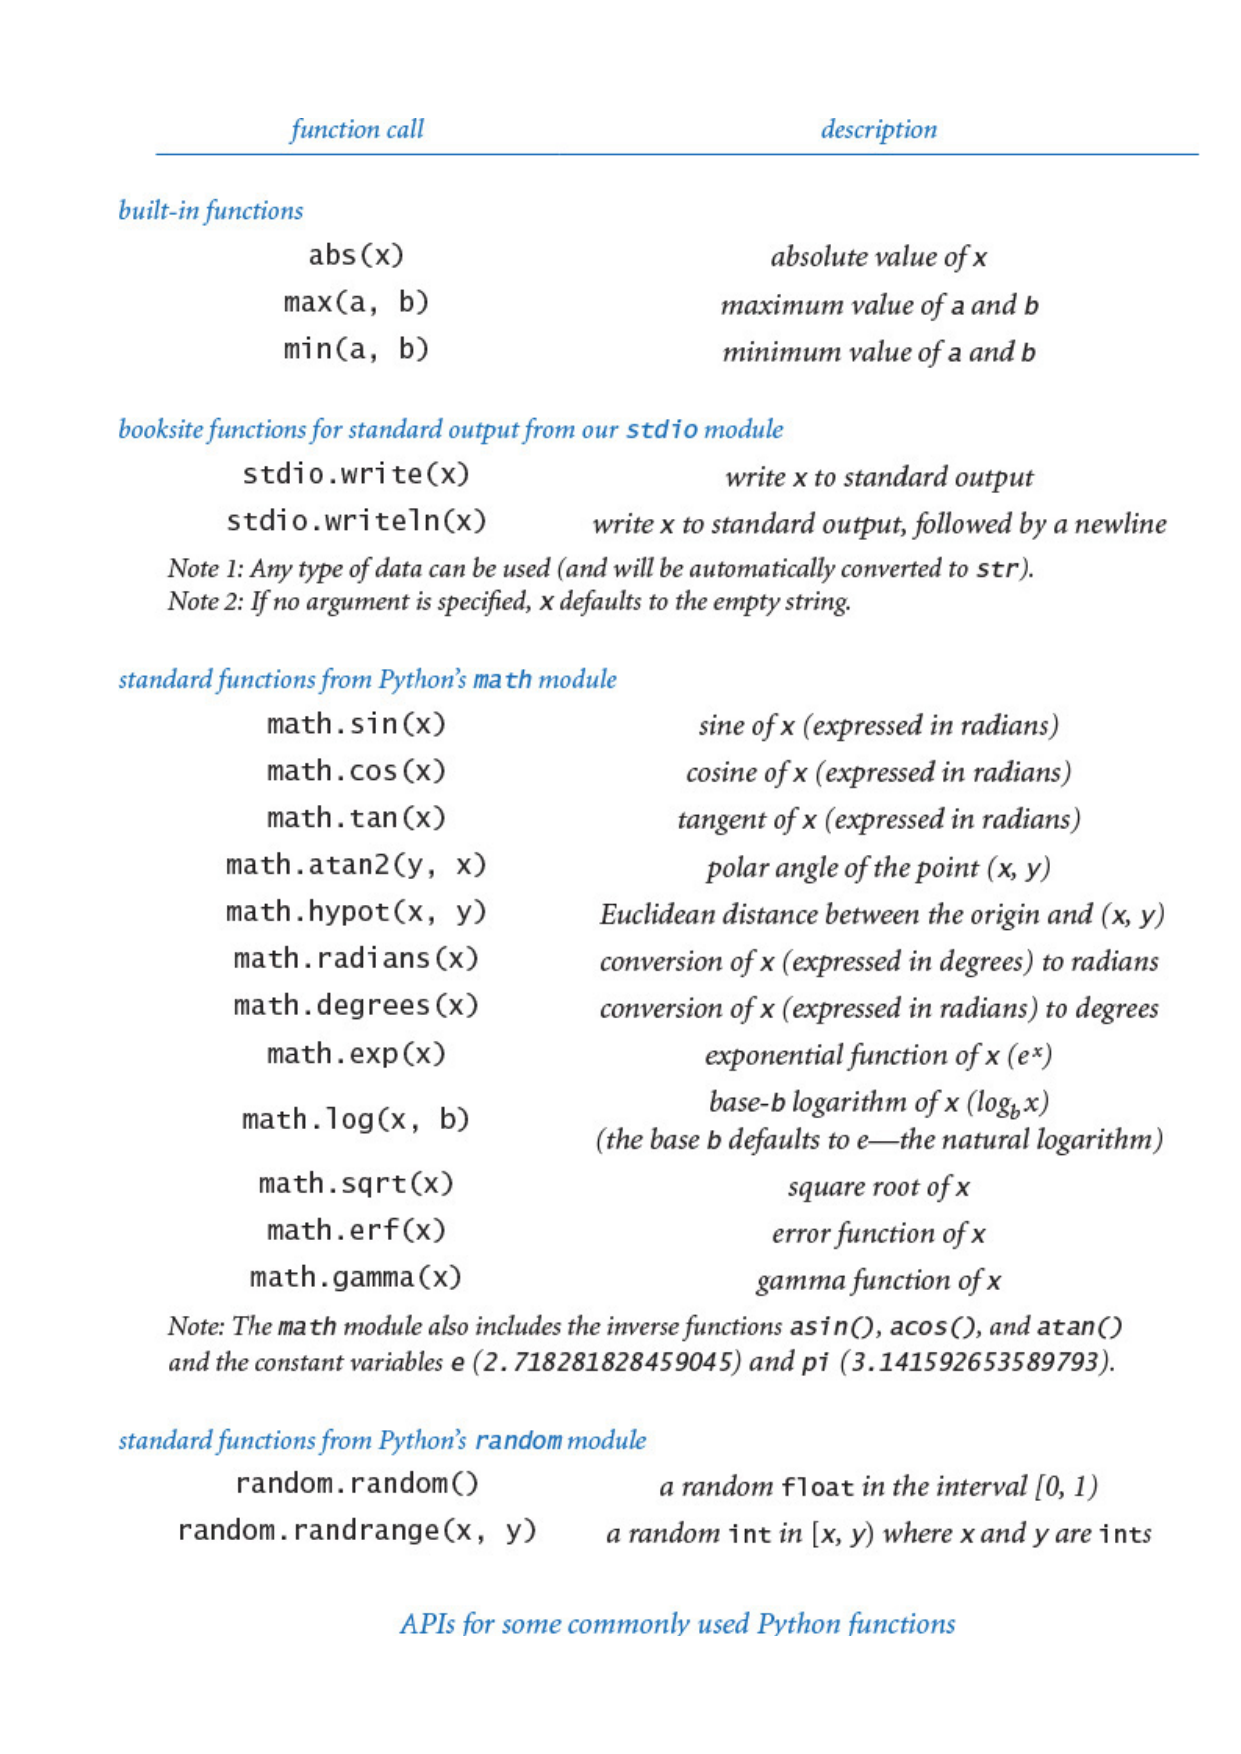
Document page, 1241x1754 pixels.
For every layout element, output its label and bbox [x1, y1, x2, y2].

picture [118, 118, 1200, 1636]
